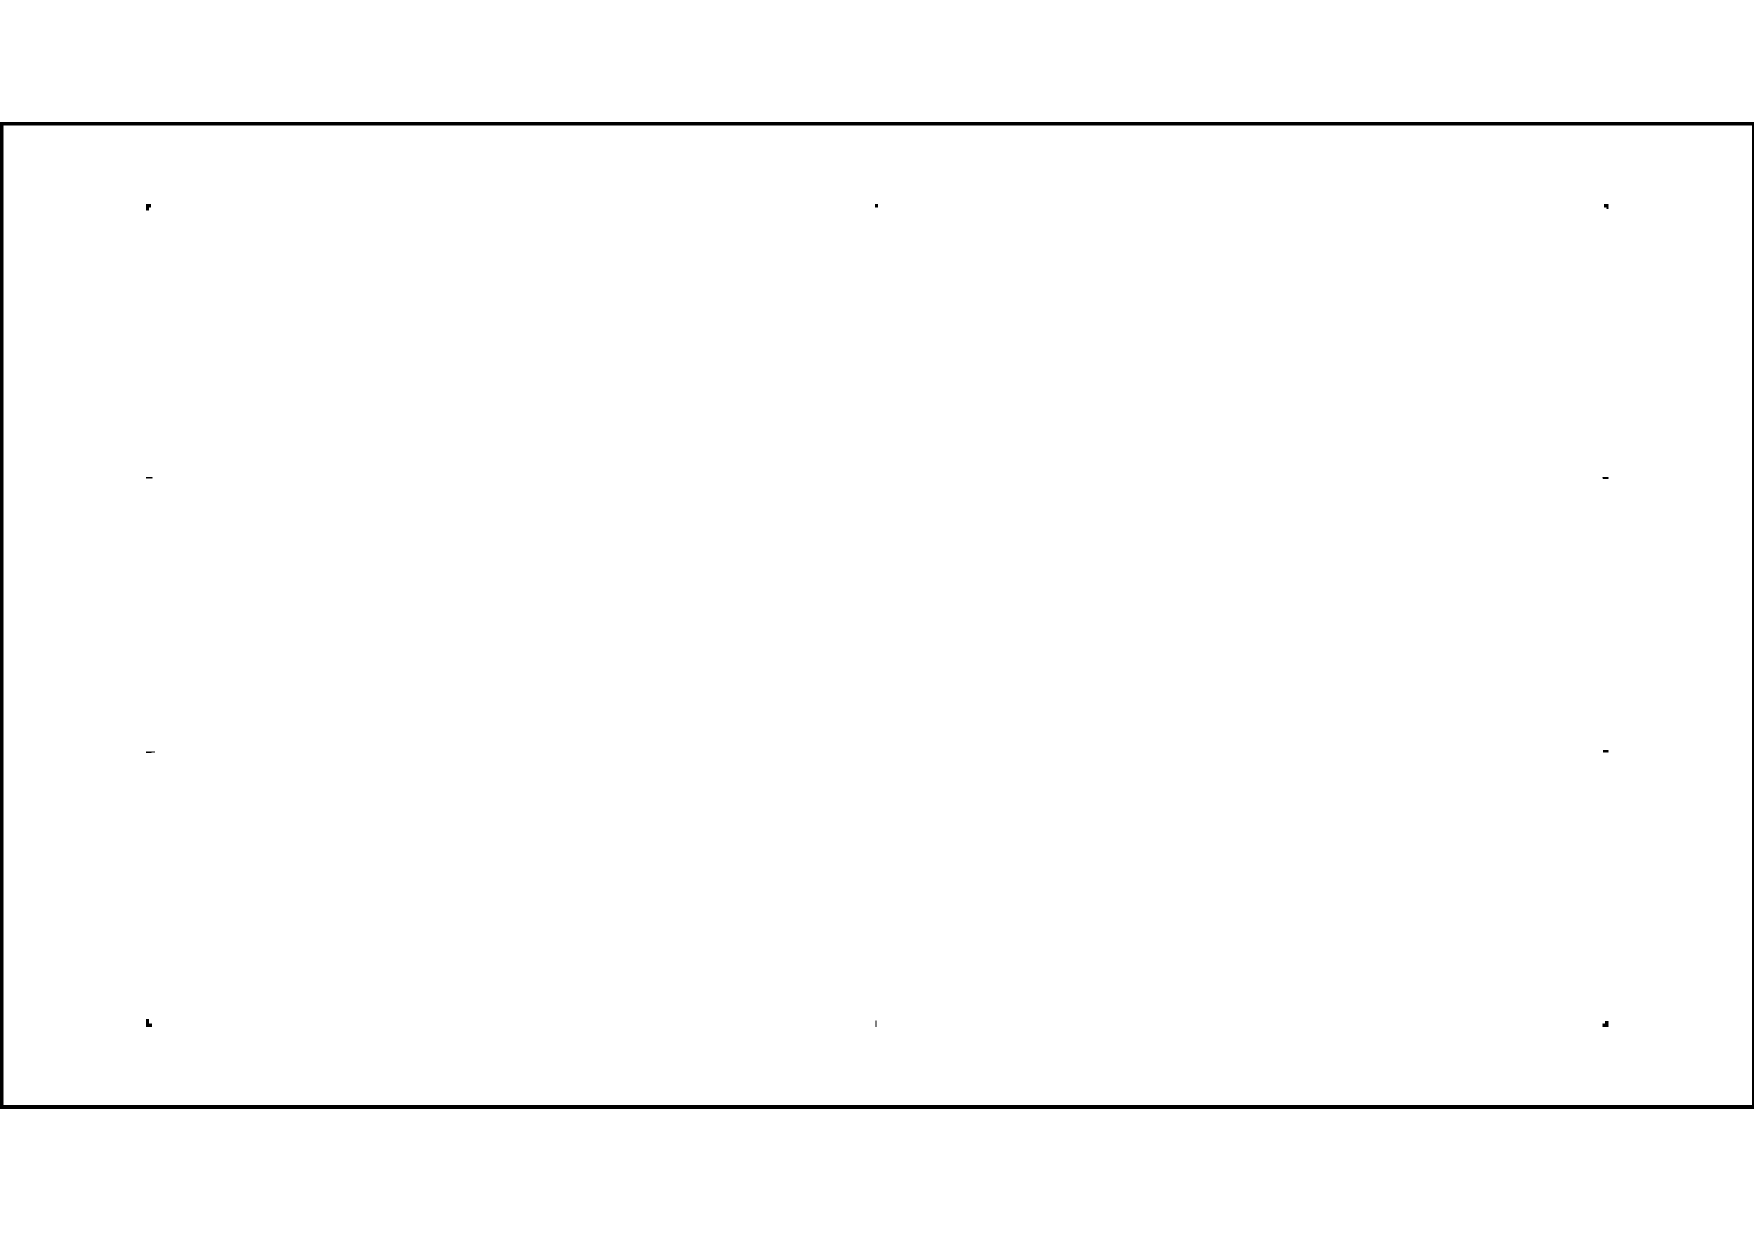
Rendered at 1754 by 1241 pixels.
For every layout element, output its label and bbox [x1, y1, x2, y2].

picture [0, 122, 1754, 1109]
